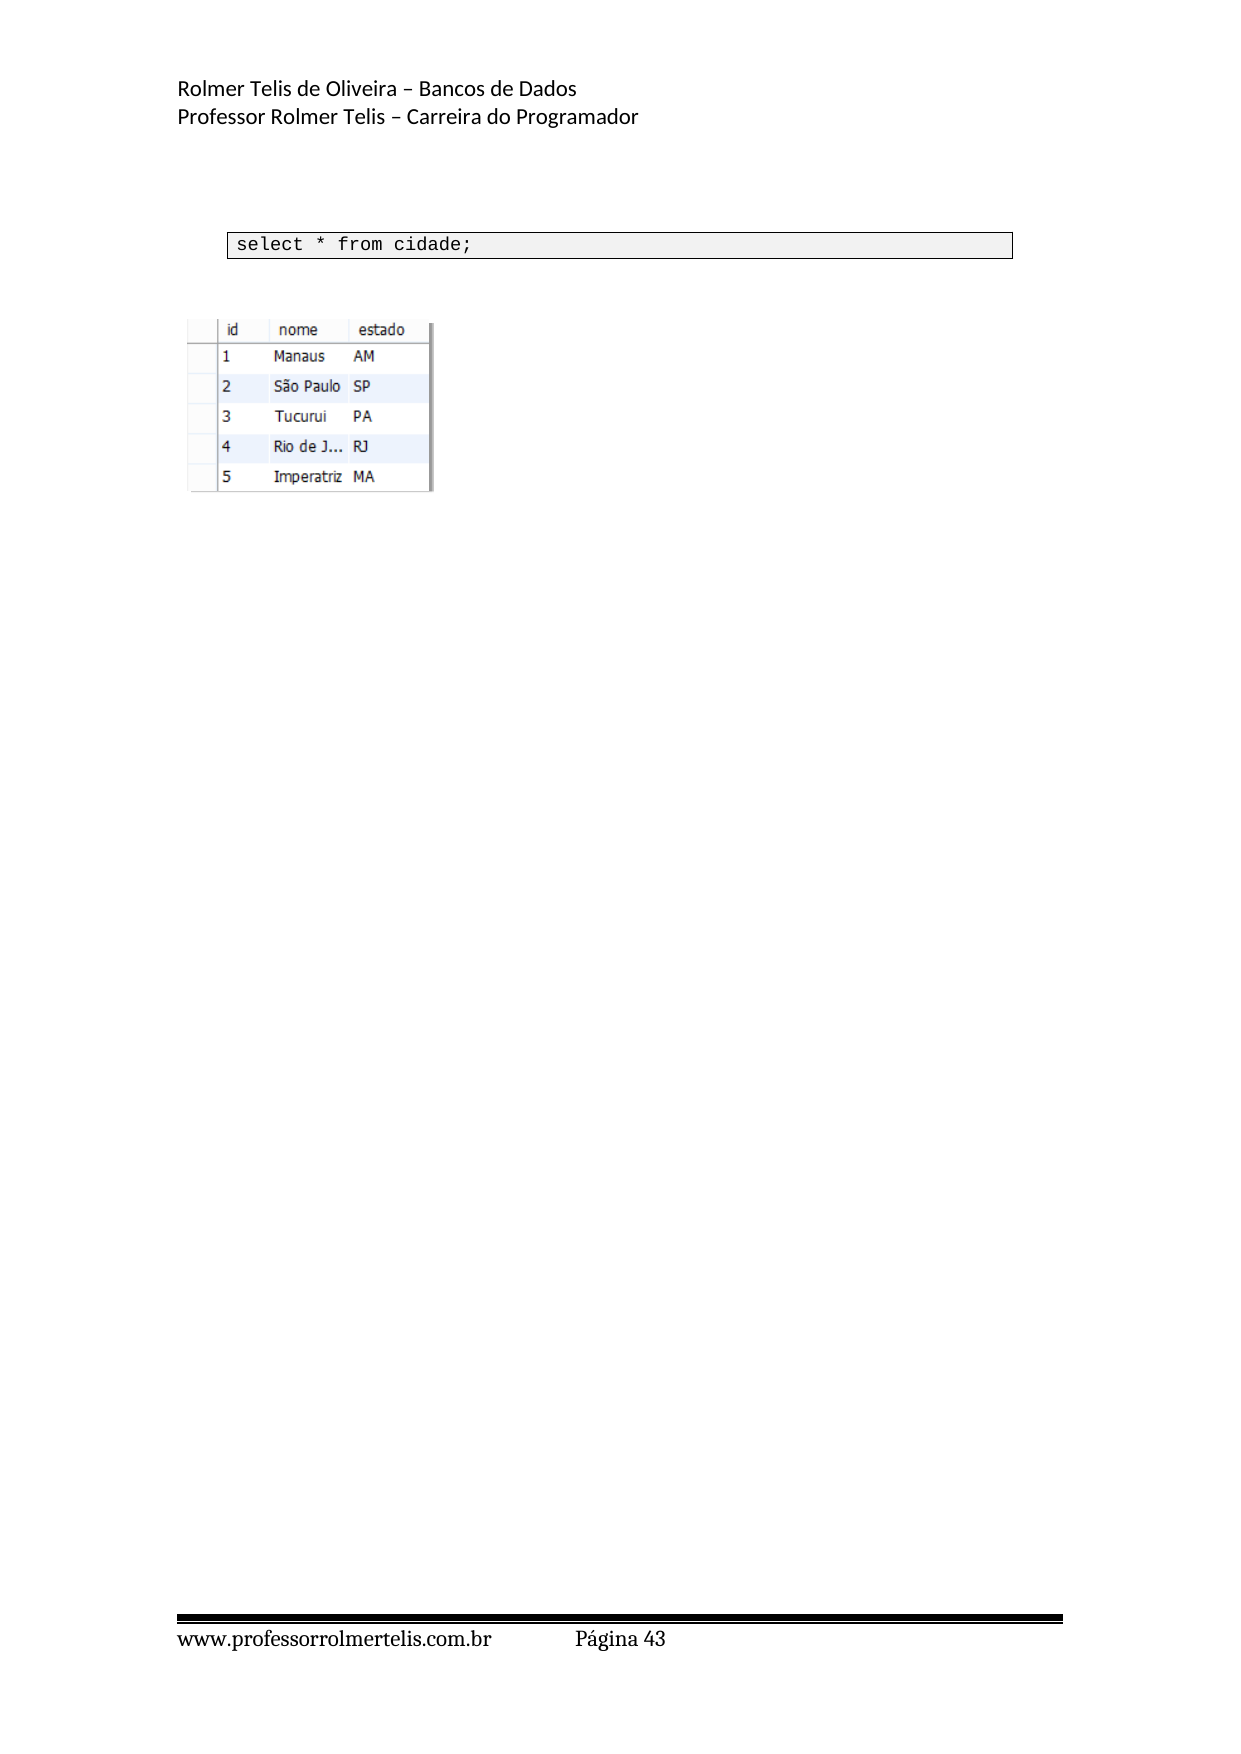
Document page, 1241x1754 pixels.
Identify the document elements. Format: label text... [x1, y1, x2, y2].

picture [187, 319, 429, 491]
text select * from cidade; [228, 233, 1012, 258]
